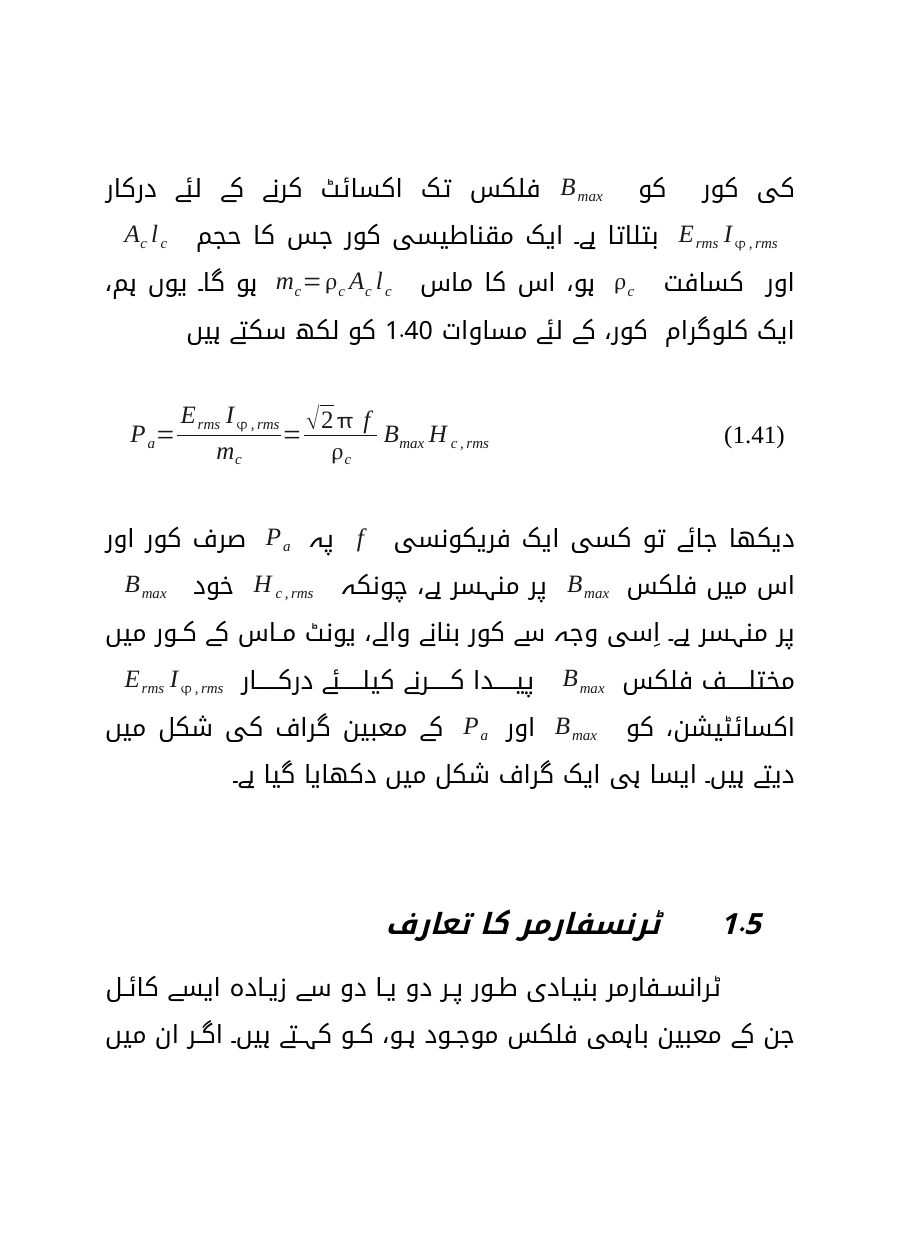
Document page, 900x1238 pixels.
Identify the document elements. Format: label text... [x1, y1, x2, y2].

table_header (1.41) [718, 396, 795, 486]
text ٹرانسفارمر بنیادی طور پر دو یا دو سے زیادہ ایسے کائل جن کے معبین باہمی فلکس موجود ہو، کو کہتے ہیں۔ اگر ان میں ایک کائل پہ اےسی وولٹ دئے جائیں تو کور میں اےسی فلکس پیدا ہوگا، جس کا مقدار دئے گئے وولٹج، اس کی فریقونسی اور کائل کے چکروں پر منہسر ہوگا۔ باہمی فلکس دوسرے کائل میں وولٹج کو جنم دیگا جس کی مقدار اس باہمی فلکس کی مقدار، فریقونسی اور اس کائل کے چکروں پر منہسر ہوگا۔ جس کائل کو بجلی دی جاتی ہے اس کو پرائمری کائل کہتے ہیں اور باقی کائلوں کو سکنڈری کائل کہتے ہیں۔ پرائمری اور سکنڈری کائلوں کے چکروں کی نسبت کو ایسا رکھا جاتا ہے کہ مرضی کے وولٹج حاصل ہوں۔ [105, 964, 795, 1059]
subtitle ٹرنسفارمر کا تعارف [105, 897, 720, 952]
table_header [105, 396, 718, 486]
text دیکھا جائے تو کسی ایک فریکونسی پہصرف کور اور اس میں فلکسپر منہسر ہے، چونکہ خود پر منہسر ہے۔ اِسی وجہ سے کور بنانے والے، یونٹ ماس کے کور میں مختلف فلکس پیدا کرنے کیلئے درکار اکسائٹیشن، کو اورکے معبین گراف کی شکل میں دیتے ہیں۔ ایسا ہی ایک گراف شکل میں دکھایا گیا ہے۔ [105, 515, 795, 799]
text یہاں کور کا حجم ہے۔ لہاذا یہ مساوات ہمیںحجم کی کور کو فلکس تک اکسائٹ کرنے کے لئے درکار بتلاتا ہے۔ ایک مقناطیسی کور جس کا حجم اور کسافت ہو، اس کا ماس ہو گا۔ یوں ہم، ایک کلوگرام کور، کے لئے مساوات 1.40 کو لکھ سکتے ہیں [105, 165, 795, 354]
